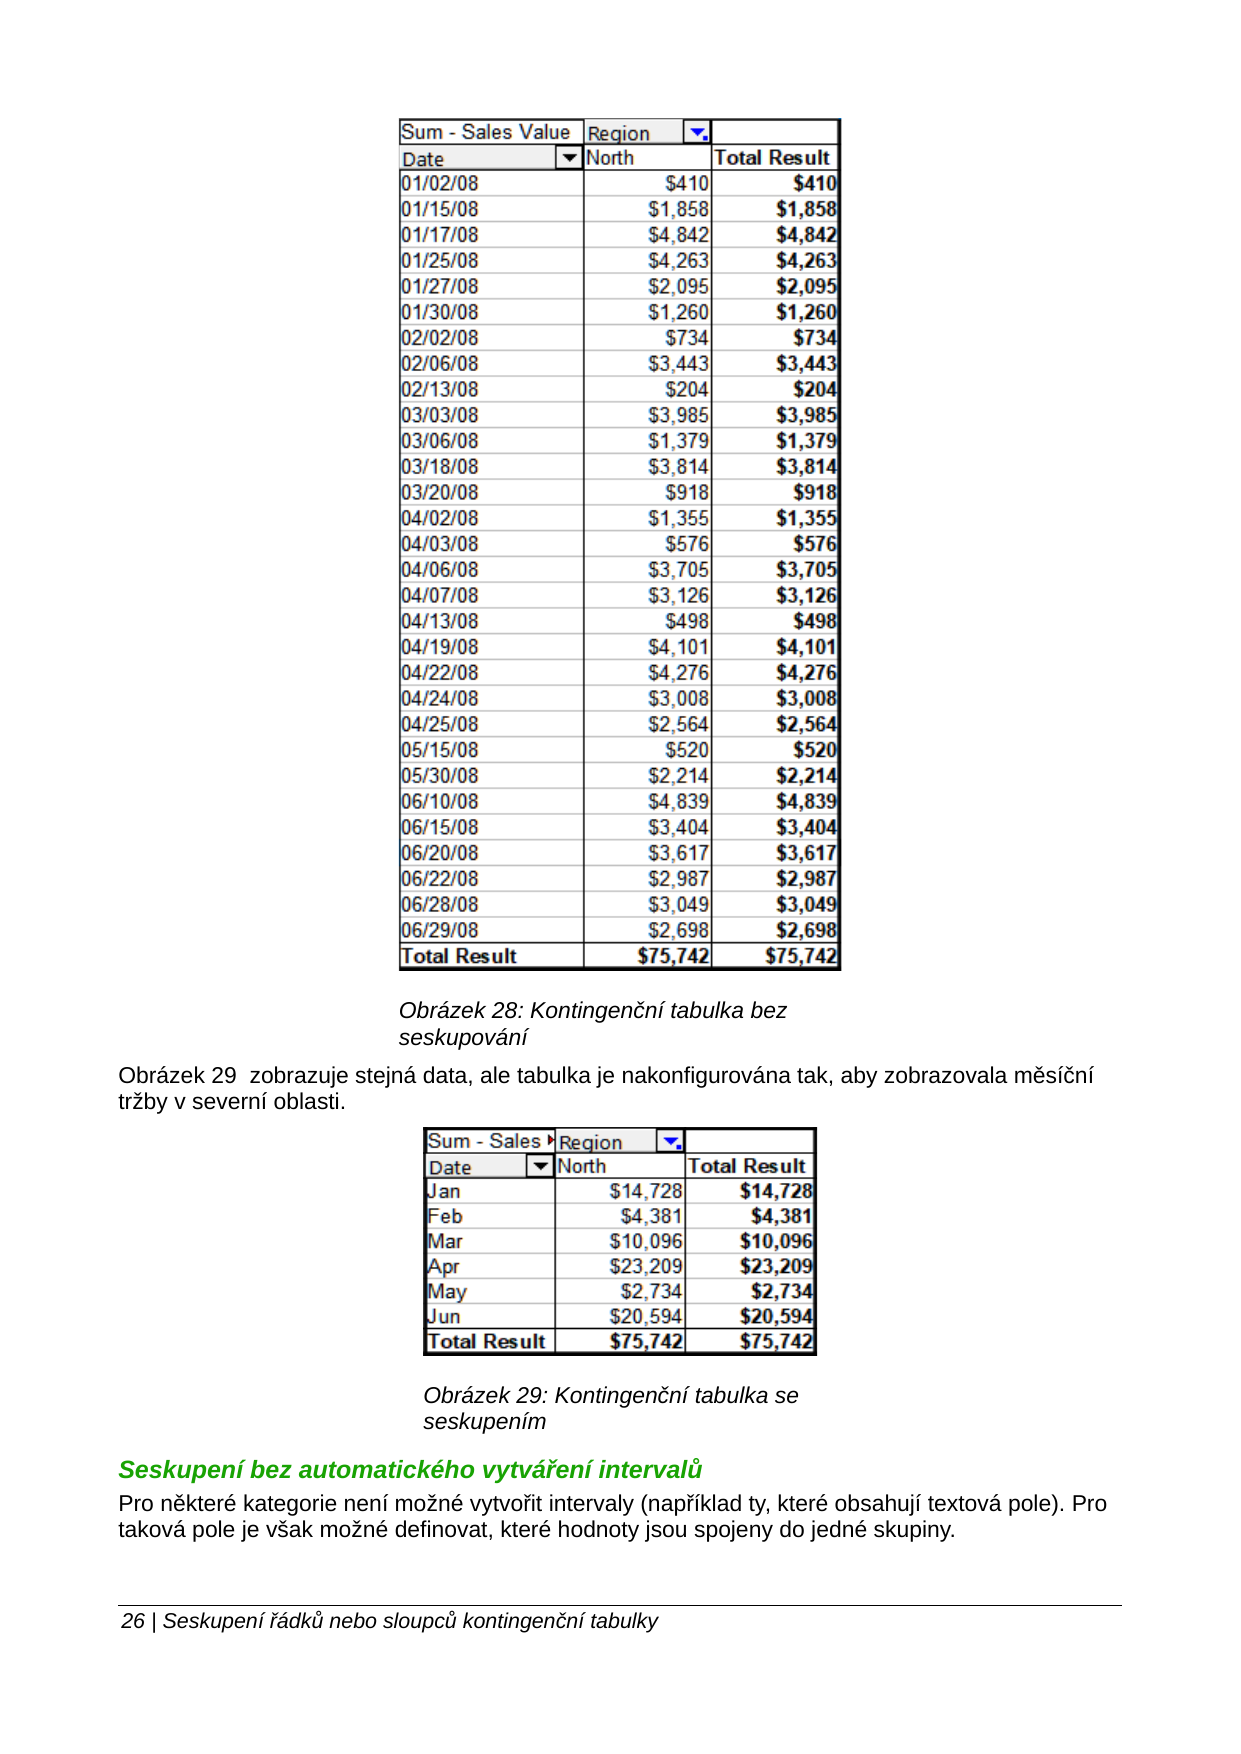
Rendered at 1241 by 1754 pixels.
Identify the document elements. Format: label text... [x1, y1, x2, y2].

picture [398, 118, 842, 971]
text Pro některé kategorie není možné vytvořit intervaly (například ty, které obsahují textová pole). Pro taková pole je však možné definovat, které hodnoty jsou spojeny do jedné skupiny. [118, 1490, 1122, 1543]
text Obrázek 29: Kontingenční tabulka se seskupením [423, 1356, 817, 1434]
text Obrázek 28: Kontingenční tabulka bez seskupování [399, 971, 842, 1050]
text Obrázek 29 zobrazuje stejná data, ale tabulka je nakonfigurována tak, aby zobrazovala měsíční tržby v severní oblasti. [118, 1062, 1122, 1114]
picture [423, 1127, 818, 1356]
subtitle Seskupení bez automatického vytváření intervalů [118, 1455, 1122, 1484]
